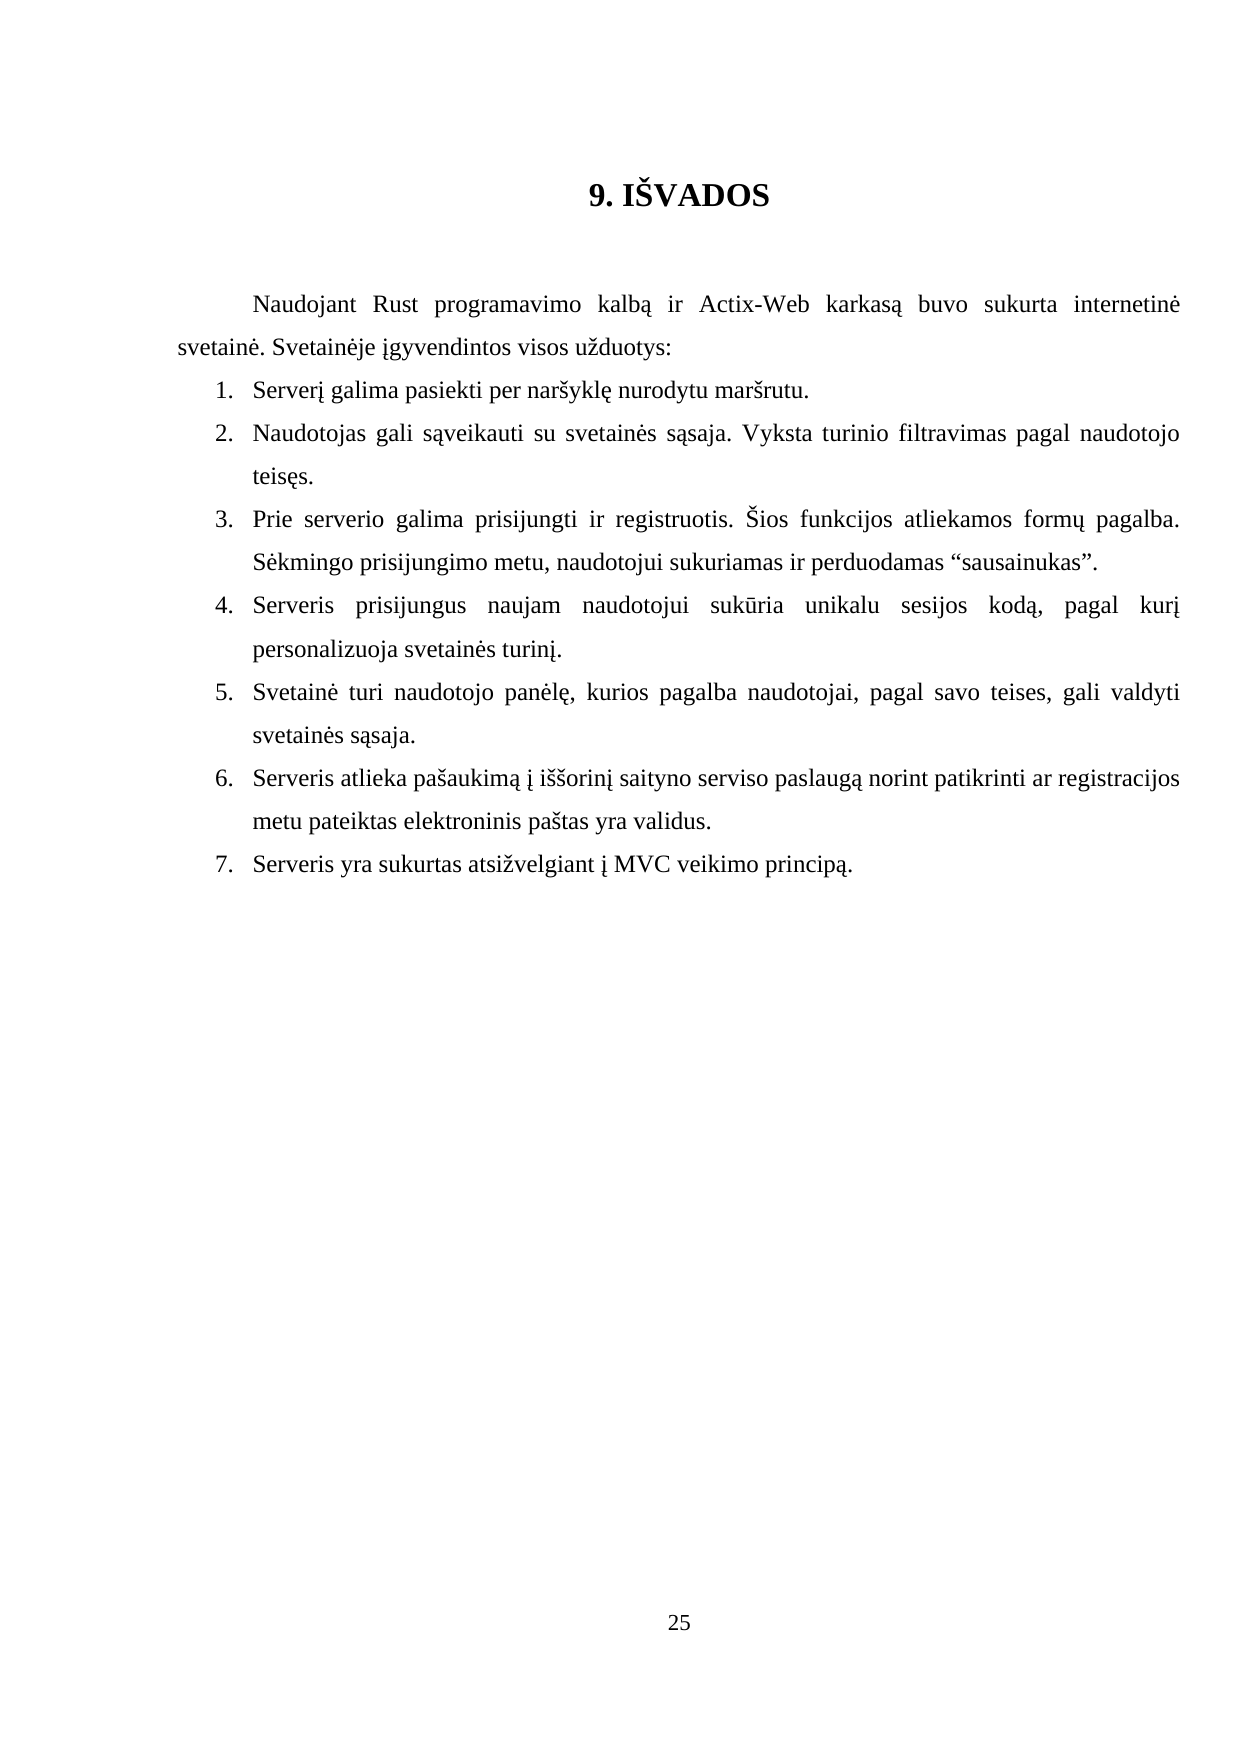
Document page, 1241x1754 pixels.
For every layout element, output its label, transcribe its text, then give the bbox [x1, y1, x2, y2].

list Serveris yra sukurtas atsižvelgiant į MVC veikimo principą. [215, 849, 1181, 878]
list Prie serverio galima prisijungti ir registruotis. Šios funkcijos atliekamos formų pagalba. Sėkmingo prisijungimo metu, naudotojui sukuriamas ir perduodamas “sausainukas”. [215, 504, 1181, 576]
text Naudojant Rust programavimo kalbą ir Actix-Web karkasą buvo sukurta internetinė svetainė. Svetainėje įgyvendintos visos užduotys: [177, 289, 1181, 361]
list Serverį galima pasiekti per naršyklę nurodytu maršrutu. [215, 375, 1181, 404]
list Serveris prisijungus naujam naudotojui sukūria unikalu sesijos kodą, pagal kurį personalizuoja svetainės turinį. [215, 591, 1181, 662]
subtitle . IŠVADOS [177, 176, 1181, 214]
list Naudotojas gali sąveikauti su svetainės sąsaja. Vyksta turinio filtravimas pagal naudotojo teisęs. [215, 418, 1181, 490]
list Serveris atlieka pašaukimą į iššorinį saityno serviso paslaugą norint patikrinti ar registracijos metu pateiktas elektroninis paštas yra validus. [215, 763, 1181, 835]
list Svetainė turi naudotojo panėlę, kurios pagalba naudotojai, pagal savo teises, gali valdyti svetainės sąsaja. [215, 677, 1181, 749]
